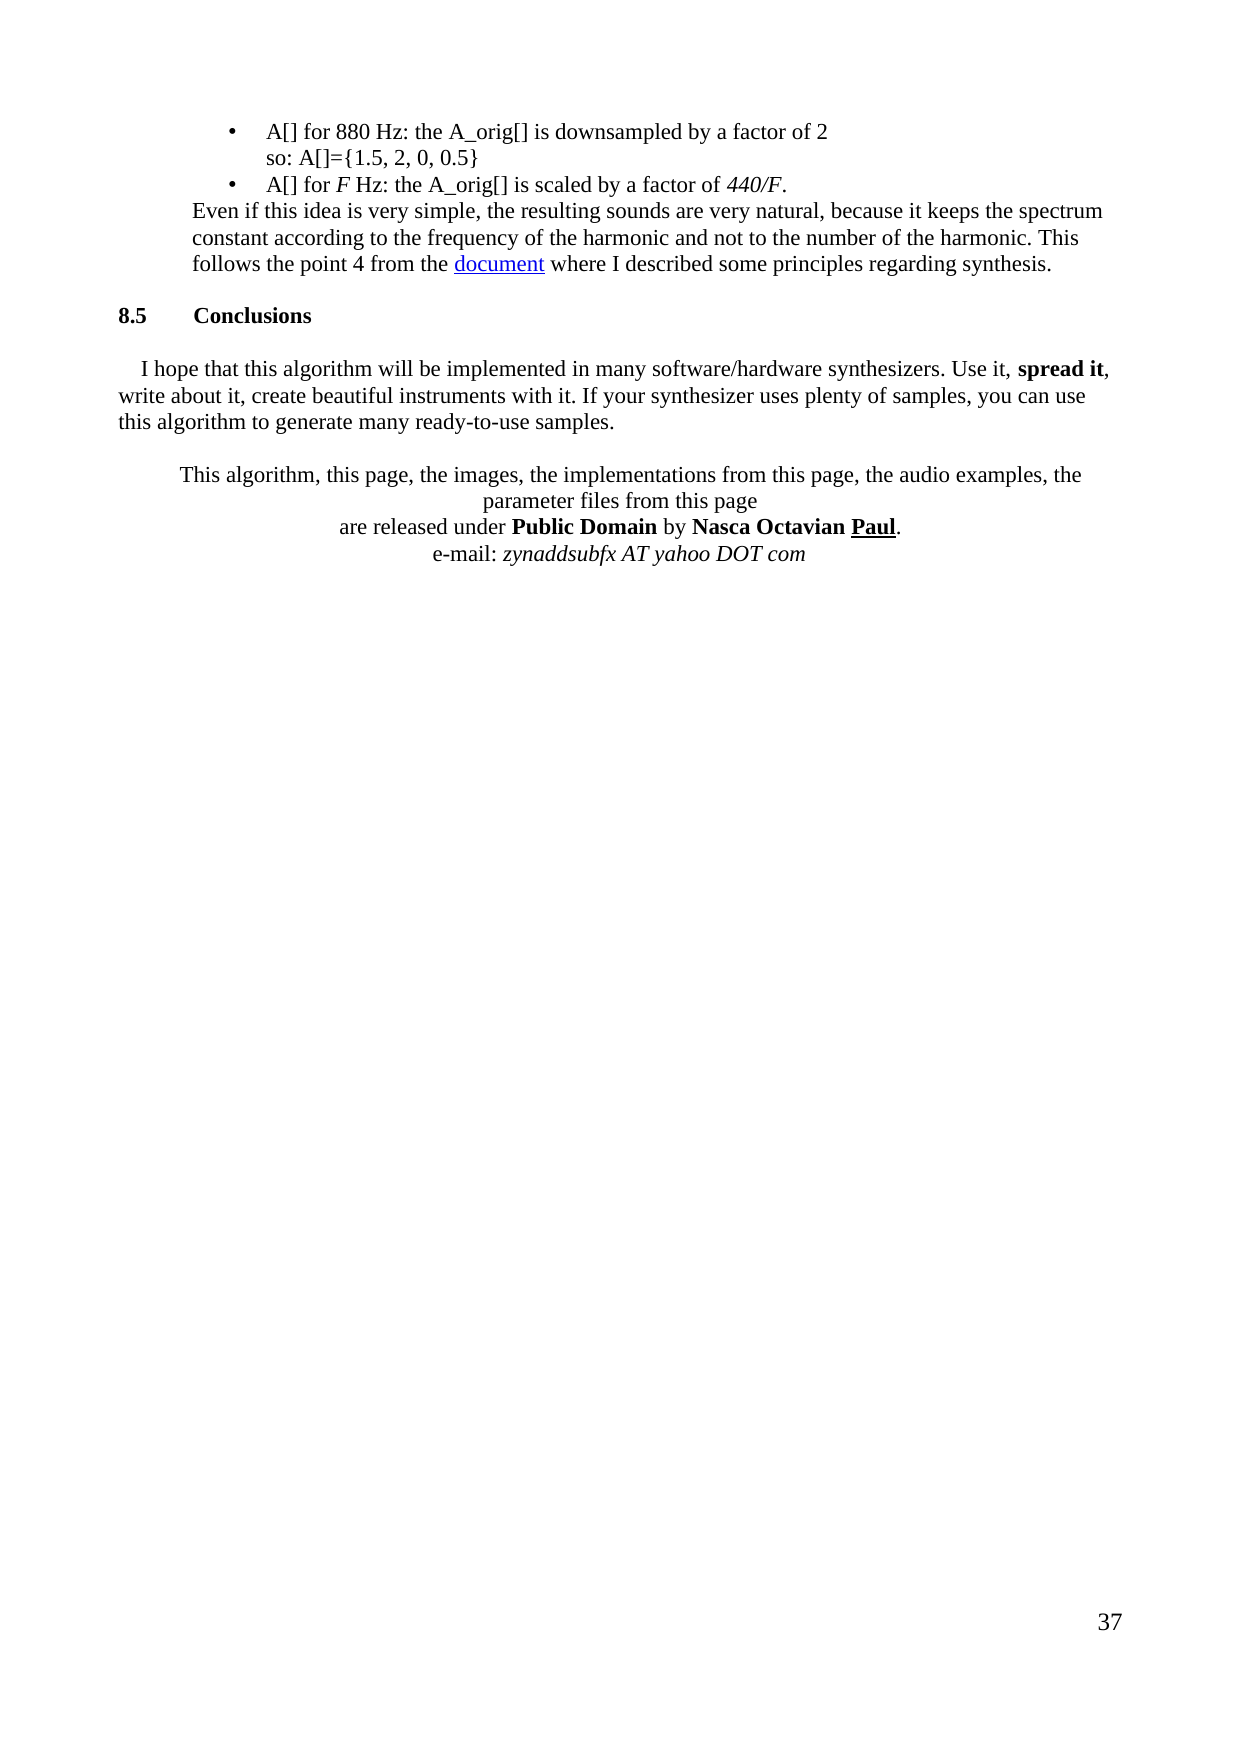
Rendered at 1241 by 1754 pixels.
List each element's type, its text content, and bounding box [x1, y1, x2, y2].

list Even if this idea is very simple, the resulting sounds are very natural, because it keeps the spectrum constant according to the frequency of the harmonic and not to the number of the harmonic. This follows the point 4 from the document where I described some principles regarding synthesis. [162, 197, 1122, 276]
text This algorithm, this page, the images, the implementations from this page, the audio examples, the parameter files from this page are released under Public Domain by Nasca Octavian Paul. e-mail: zynaddsubfx AT yahoo DOT com [118, 461, 1122, 566]
list A[] for 880 Hz: the A_orig[] is downsampled by a factor of 2 so: A[]={1.5, 2, 0, 0.5} [228, 118, 1122, 171]
text I hope that this algorithm will be implemented in many software/hardware synthesizers. Use it, spread it, write about it, create beautiful instruments with it. If your synthesizer uses plenty of samples, you can use this algorithm to generate many ready-to-use samples. [118, 355, 1122, 461]
list Conclusions [118, 303, 1122, 329]
list A[] for F Hz: the A_orig[] is scaled by a factor of 440/F. [228, 171, 1122, 197]
